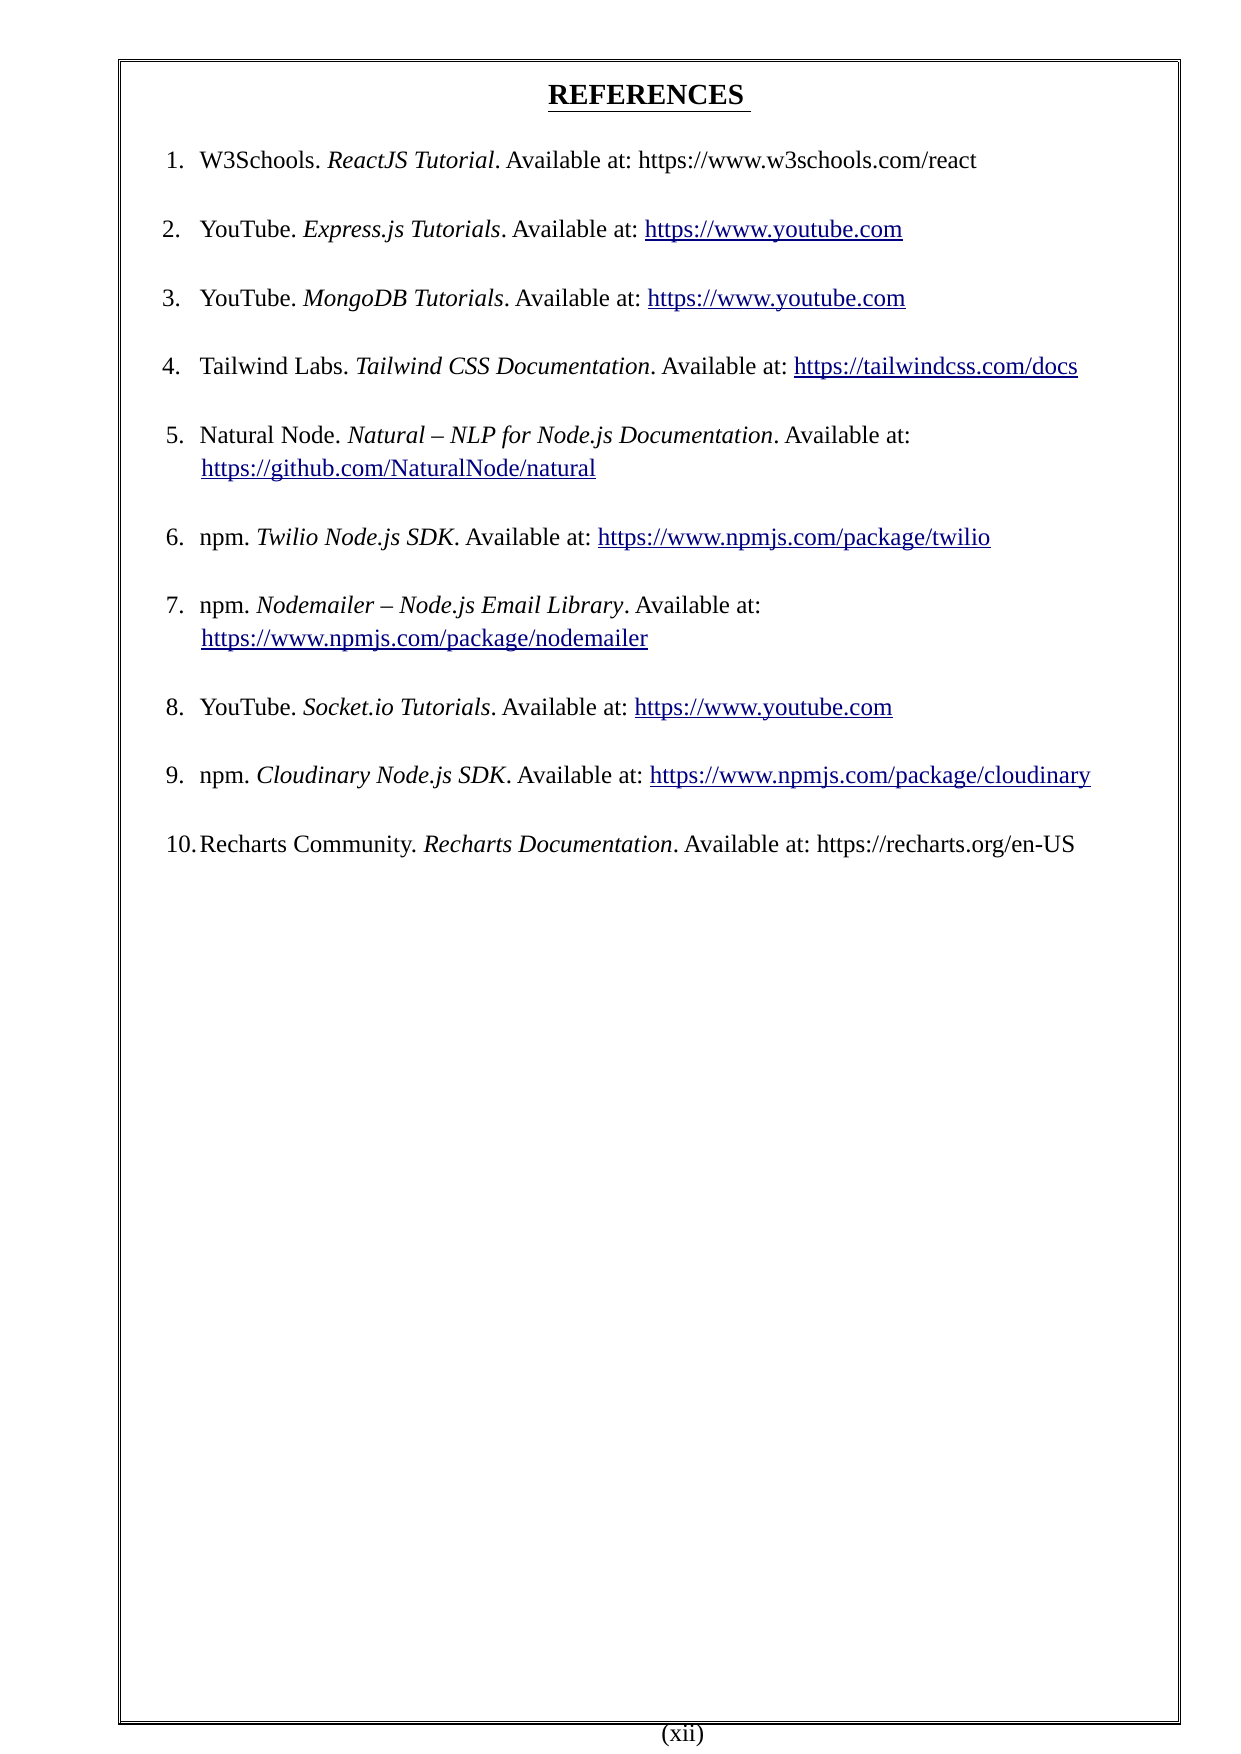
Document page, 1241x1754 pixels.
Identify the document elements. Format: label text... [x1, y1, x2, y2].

list YouTube. Express.js Tutorials. Available at: https://www.youtube.com [162, 214, 1175, 243]
list Recharts Community. Recharts Documentation. Available at: https://recharts.org/en-US [166, 829, 1128, 858]
list YouTube. Socket.io Tutorials. Available at: https://www.youtube.com [166, 692, 1128, 721]
list npm. Nodemailer – Node.js Email Library. Available at: https://www.npmjs.com/package/nodemailer [166, 590, 1128, 652]
list YouTube. MongoDB Tutorials. Available at: https://www.youtube.com [162, 283, 1175, 311]
list W3Schools. ReactJS Tutorial. Available at: https://www.w3schools.com/react [166, 145, 1139, 174]
list Tailwind Labs. Tailwind CSS Documentation. Available at: https://tailwindcss.com/docs [162, 351, 1175, 380]
text REFERENCES [124, 77, 1175, 111]
list Natural Node. Natural – NLP for Node.js Documentation. Available at: https://github.com/NaturalNode/natural [166, 420, 1128, 482]
list npm. Cloudinary Node.js SDK. Available at: https://www.npmjs.com/package/cloudinary [166, 761, 1128, 789]
list npm. Twilio Node.js SDK. Available at: https://www.npmjs.com/package/twilio [166, 522, 1128, 550]
